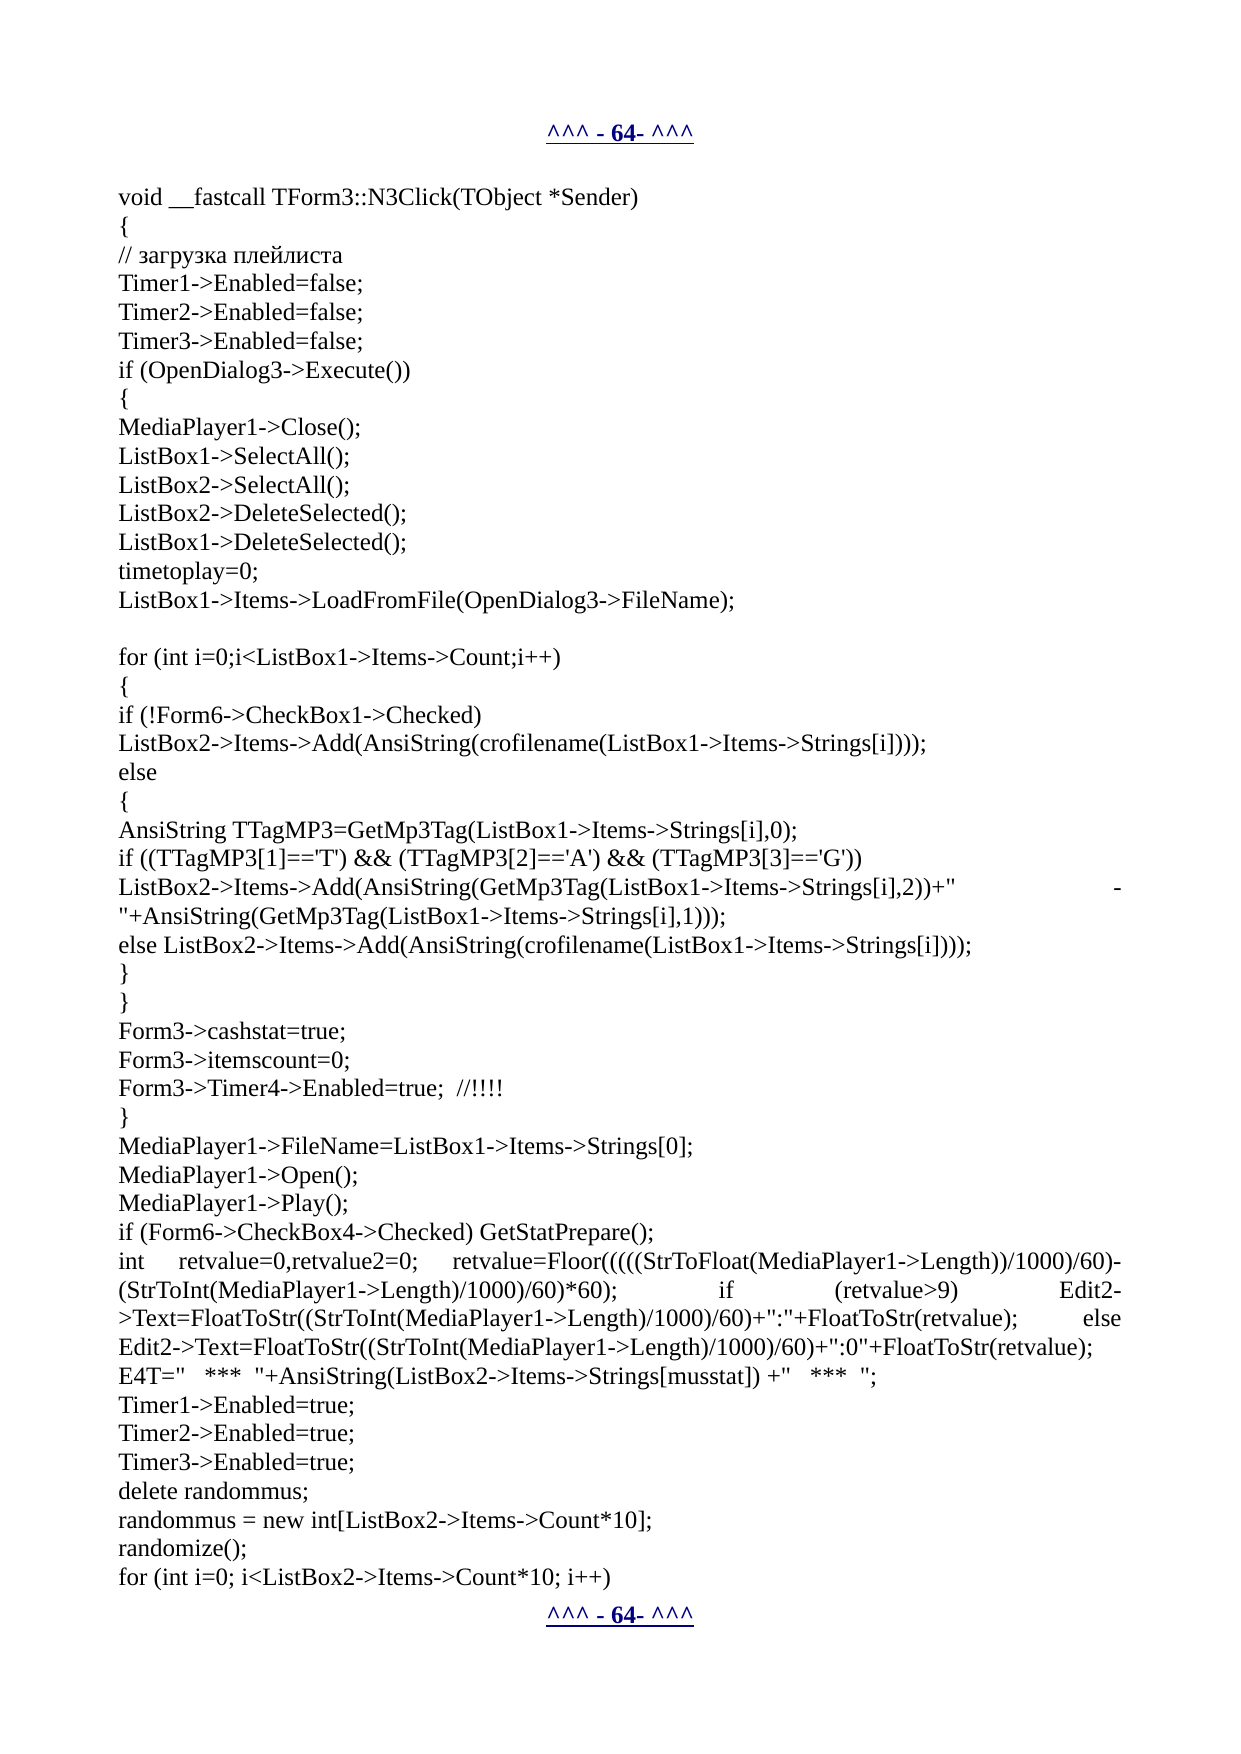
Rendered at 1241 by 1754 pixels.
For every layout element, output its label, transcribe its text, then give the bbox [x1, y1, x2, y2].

text // загрузка плейлиста [118, 240, 1122, 268]
text Form3->Timer4->Enabled=true; //!!!! [118, 1073, 1122, 1102]
text delete randommus; [118, 1476, 1122, 1505]
text { [118, 211, 1122, 240]
text } [118, 987, 1122, 1016]
text if (Form6->CheckBox4->Checked) GetStatPrepare(); [118, 1217, 1122, 1246]
text Timer2->Enabled=false; [118, 297, 1122, 326]
text Timer1->Enabled=false; [118, 268, 1122, 297]
text { [118, 383, 1122, 412]
text Timer1->Enabled=true; [118, 1390, 1122, 1418]
text MediaPlayer1->FileName=ListBox1->Items->Strings[0]; [118, 1131, 1122, 1160]
text Form3->cashstat=true; [118, 1016, 1122, 1045]
text Timer3->Enabled=true; [118, 1447, 1122, 1476]
text for (int i=0; i<ListBox2->Items->Count*10; i++) [118, 1562, 1122, 1591]
text ListBox1->DeleteSelected(); [118, 527, 1122, 556]
text if ((TTagMP3[1]=='T') && (TTagMP3[2]=='A') && (TTagMP3[3]=='G')) [118, 843, 1122, 872]
text MediaPlayer1->Play(); [118, 1188, 1122, 1217]
text ListBox2->DeleteSelected(); [118, 498, 1122, 527]
text { [118, 786, 1122, 815]
text randommus = new int[ListBox2->Items->Count*10]; [118, 1505, 1122, 1533]
text timetoplay=0; [118, 556, 1122, 585]
text else [118, 757, 1122, 786]
text ListBox1->Items->LoadFromFile(OpenDialog3->FileName); [118, 585, 1122, 613]
text for (int i=0;i<ListBox1->Items->Count;i++) [118, 642, 1122, 671]
text Timer2->Enabled=true; [118, 1418, 1122, 1447]
text Form3->itemscount=0; [118, 1045, 1122, 1073]
text MediaPlayer1->Open(); [118, 1160, 1122, 1188]
text ListBox1->SelectAll(); [118, 441, 1122, 470]
text } [118, 958, 1122, 987]
text if (!Form6->CheckBox1->Checked) [118, 700, 1122, 728]
text MediaPlayer1->Close(); [118, 412, 1122, 441]
text if (OpenDialog3->Execute()) [118, 355, 1122, 383]
text void __fastcall TForm3::N3Click(TObject *Sender) [118, 182, 1122, 211]
text randomize(); [118, 1533, 1122, 1562]
text AnsiString TTagMP3=GetMp3Tag(ListBox1->Items->Strings[i],0); [118, 815, 1122, 843]
text else ListBox2->Items->Add(AnsiString(crofilename(ListBox1->Items->Strings[i]))); [118, 930, 1122, 958]
text Timer3->Enabled=false; [118, 326, 1122, 355]
text int retvalue=0,retvalue2=0; retvalue=Floor(((((StrToFloat(MediaPlayer1->Length))/1000)/60)-(StrToInt(MediaPlayer1->Length)/1000)/60)*60); if (retvalue>9) Edit2->Text=FloatToStr((StrToInt(MediaPlayer1->Length)/1000)/60)+":"+FloatToStr(retvalue); else Edit2->Text=FloatToStr((StrToInt(MediaPlayer1->Length)/1000)/60)+":0"+FloatToStr(retvalue); E4T=" *** "+AnsiString(ListBox2->Items->Strings[musstat]) +" *** "; [118, 1246, 1122, 1390]
text ListBox2->SelectAll(); [118, 470, 1122, 498]
text ListBox2->Items->Add(AnsiString(GetMp3Tag(ListBox1->Items->Strings[i],2))+" - "+AnsiString(GetMp3Tag(ListBox1->Items->Strings[i],1))); [118, 872, 1122, 930]
text { [118, 671, 1122, 700]
text ListBox2->Items->Add(AnsiString(crofilename(ListBox1->Items->Strings[i]))); [118, 728, 1122, 757]
text } [118, 1102, 1122, 1131]
